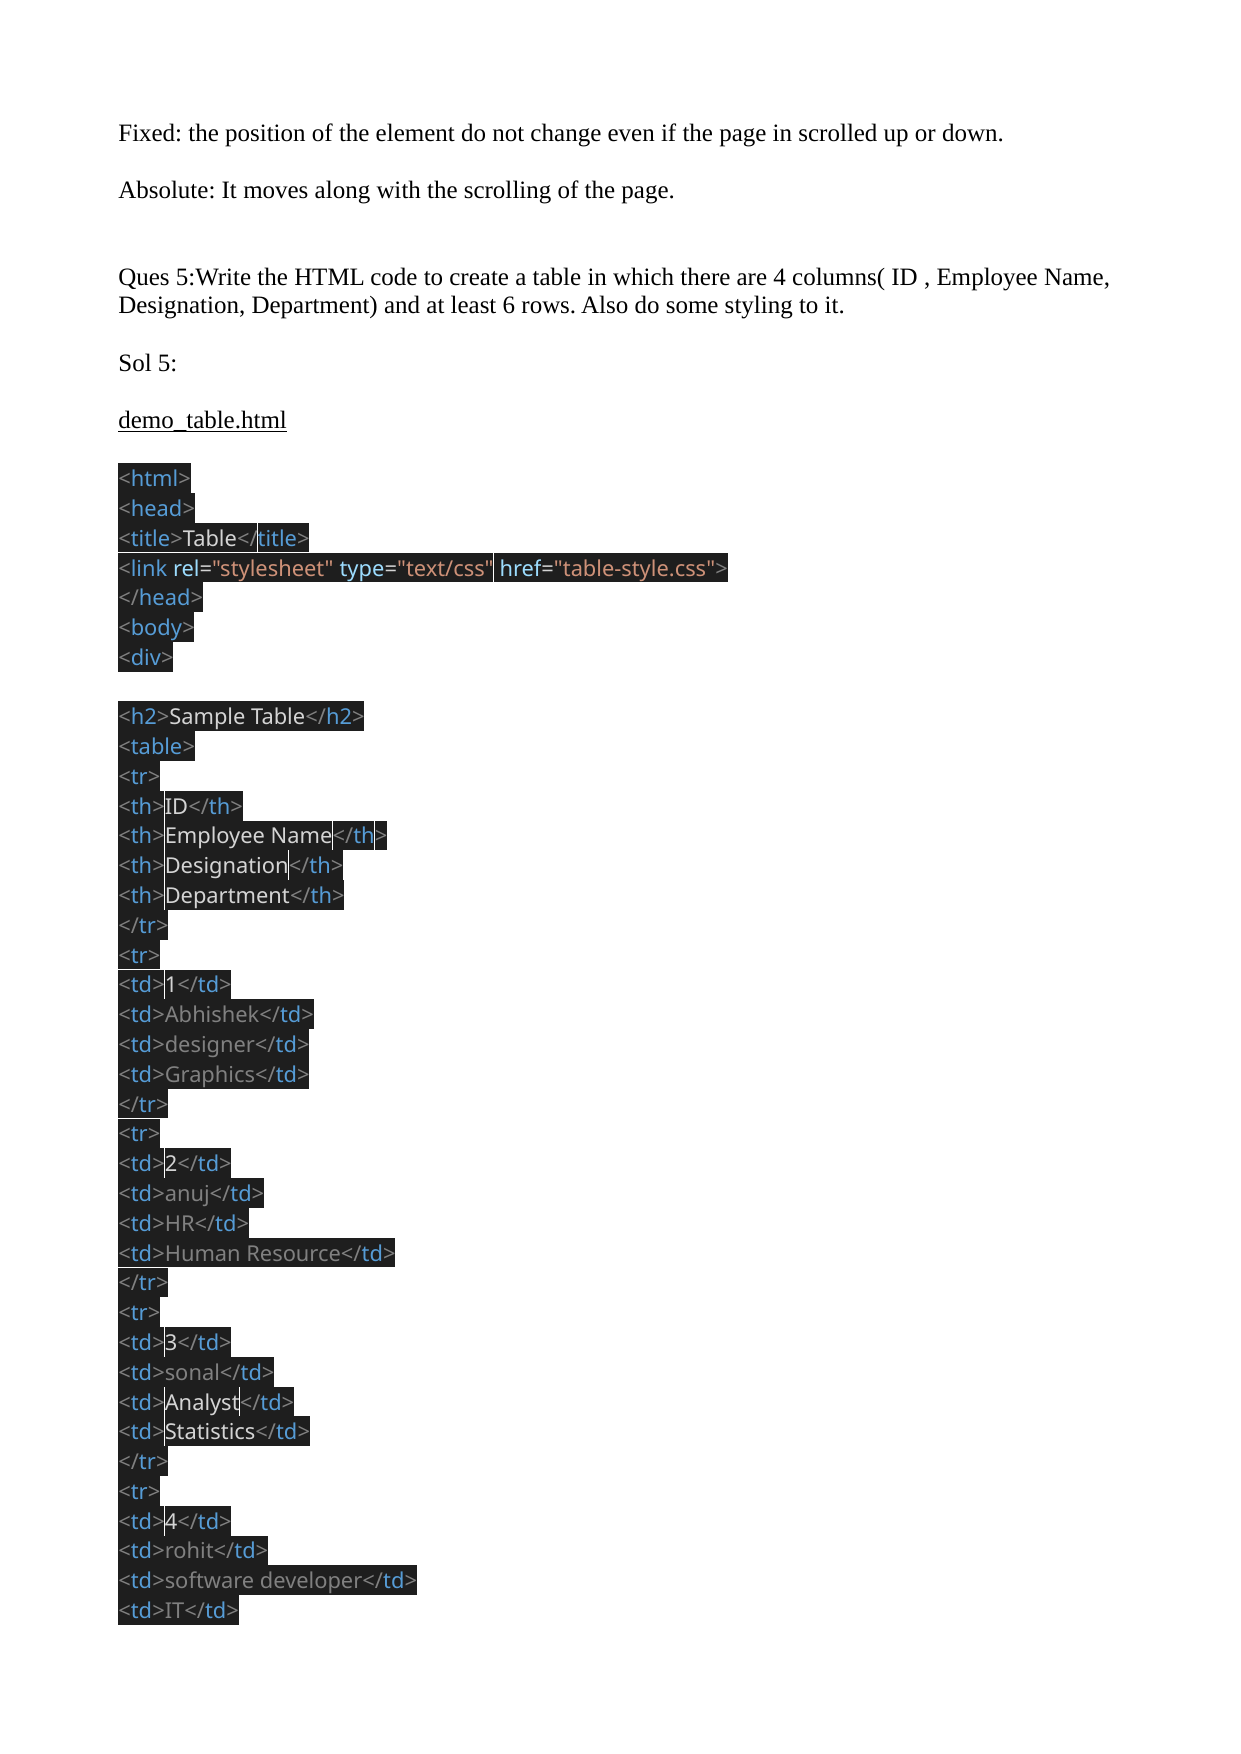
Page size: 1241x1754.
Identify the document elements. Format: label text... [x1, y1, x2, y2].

text <td>Analyst</td> [118, 1387, 1122, 1416]
text <td>1</td> [118, 969, 1122, 999]
text <td>designer</td> [118, 1029, 1122, 1059]
text <th>ID</th> [118, 791, 1122, 821]
text <td>rohit</td> [118, 1536, 1122, 1565]
text <td>anuj</td> [118, 1178, 1122, 1208]
text <table> [118, 731, 1122, 761]
text <th>Department</th> [118, 880, 1122, 910]
text <td>Statistics</td> [118, 1416, 1122, 1446]
text <tr> [118, 761, 1122, 791]
text </tr> [118, 910, 1122, 940]
text <th>Employee Name</th> [118, 821, 1122, 850]
text <body> [118, 612, 1122, 642]
text Fixed: the position of the element do not change even if the page in scrolled up or down. [118, 118, 1122, 147]
text </head> [118, 582, 1122, 612]
text <head> [118, 493, 1122, 523]
text <tr> [118, 1297, 1122, 1327]
text <td>HR</td> [118, 1208, 1122, 1238]
text <td>Human Resource</td> [118, 1238, 1122, 1267]
text <td>3</td> [118, 1327, 1122, 1357]
text <div> [118, 642, 1122, 672]
text <tr> [118, 1118, 1122, 1148]
text <td>4</td> [118, 1506, 1122, 1536]
text <title>Table</title> [118, 523, 1122, 552]
text <html> [118, 463, 1122, 493]
text <link rel="stylesheet" type="text/css" href="table-style.css"> [118, 552, 1122, 582]
text Sol 5: [118, 348, 1122, 377]
text Ques 5:Write the HTML code to create a table in which there are 4 columns( ID , Employee Name, Designation, Department) and at least 6 rows. Also do some styling to it. [118, 262, 1122, 319]
text <td>2</td> [118, 1148, 1122, 1178]
text <td>Abhishek</td> [118, 999, 1122, 1029]
text </tr> [118, 1089, 1122, 1118]
text <td>Graphics</td> [118, 1059, 1122, 1089]
text Absolute: It moves along with the scrolling of the page. [118, 176, 1122, 204]
text demo_table.html [118, 406, 1122, 434]
text </tr> [118, 1267, 1122, 1297]
text <h2>Sample Table</h2> [118, 701, 1122, 731]
text </tr> [118, 1446, 1122, 1476]
text <td>software developer</td> [118, 1565, 1122, 1595]
text <td>sonal</td> [118, 1357, 1122, 1387]
text <th>Designation</th> [118, 850, 1122, 880]
text <tr> [118, 1476, 1122, 1506]
text <td>IT</td> [118, 1595, 1122, 1625]
text <tr> [118, 940, 1122, 969]
